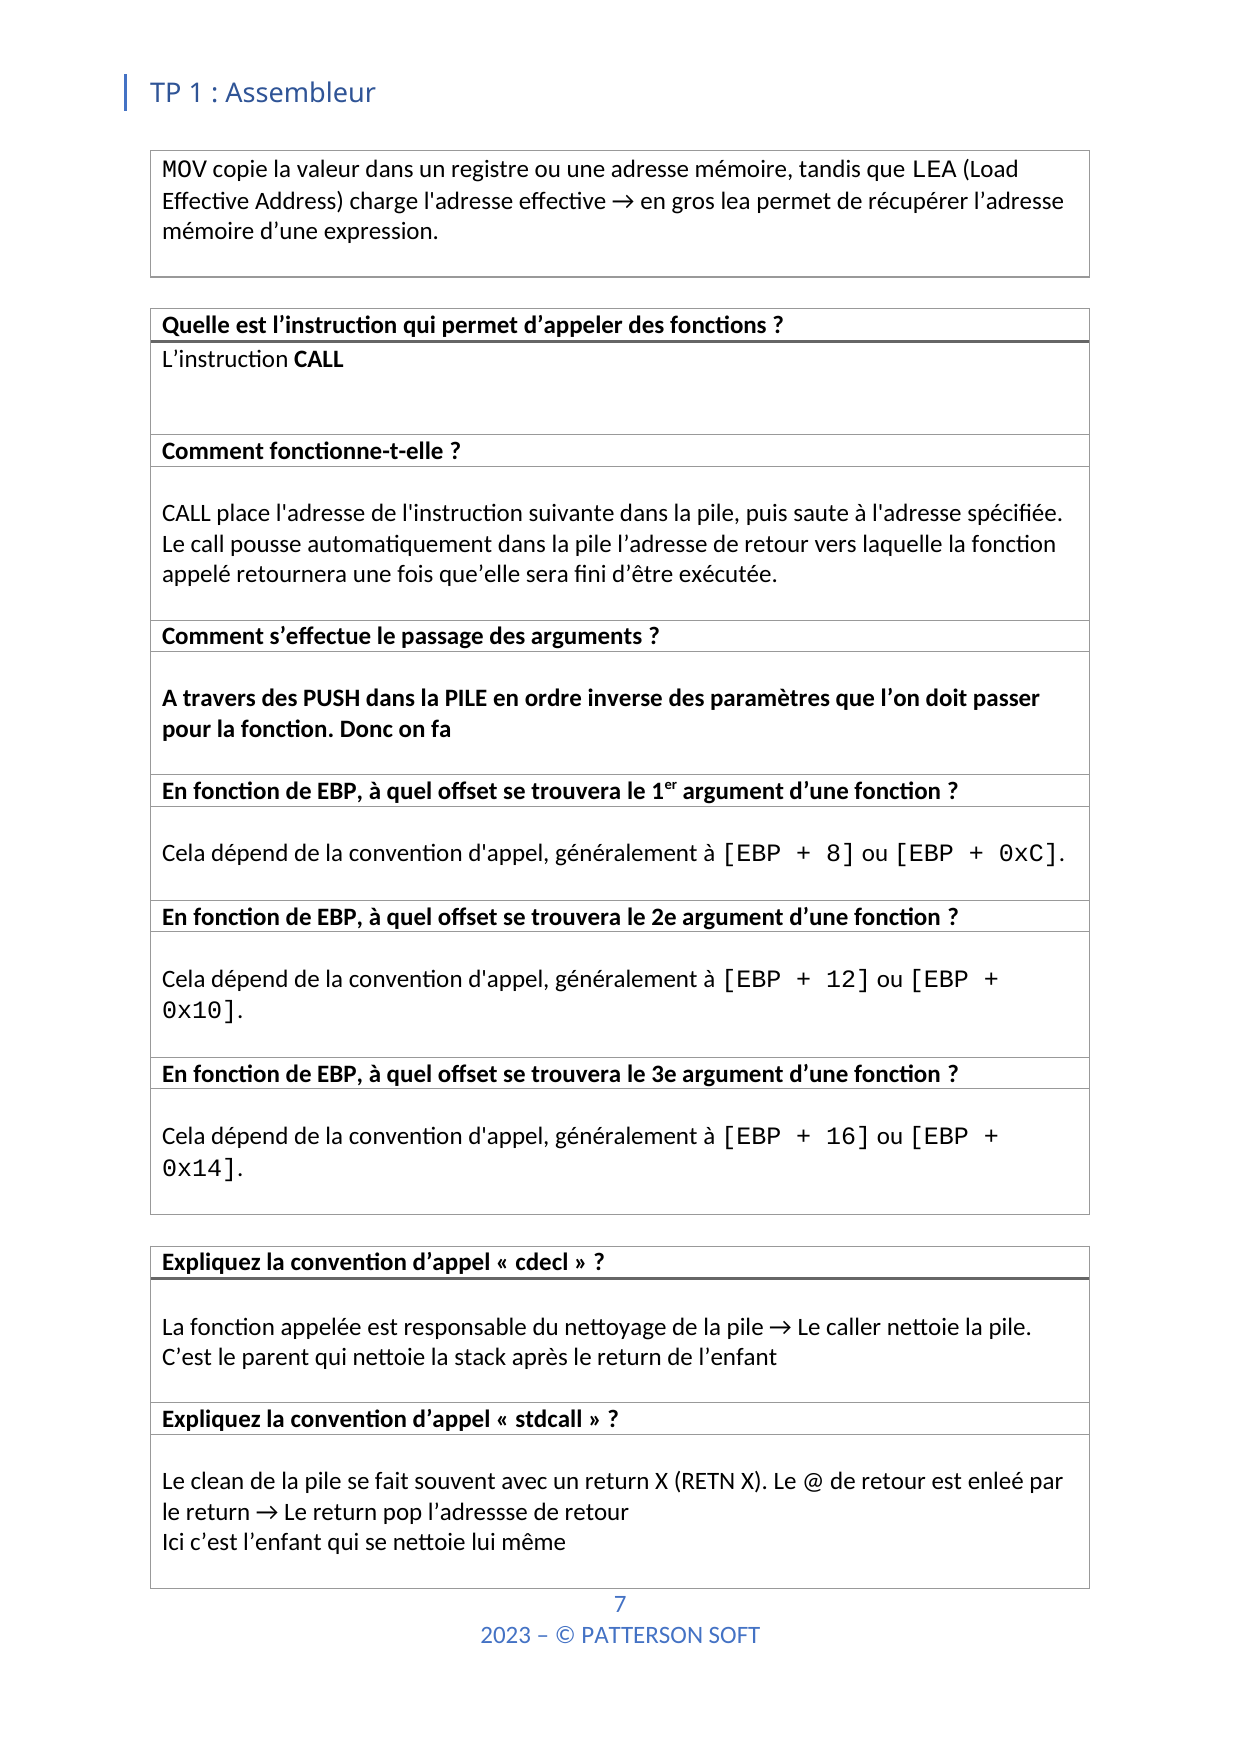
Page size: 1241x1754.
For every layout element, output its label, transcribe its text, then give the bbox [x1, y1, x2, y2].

table_header Expliquez la convention d’appel « cdecl » ? [151, 1247, 1089, 1277]
table_cell A travers des PUSH dans la PILE en ordre inverse des paramètres que l’on doit passer pour la fonction. Donc on fa [151, 652, 1089, 774]
table_cell En fonction de EBP, à quel offset se trouvera le 3e argument d’une fonction ? [151, 1058, 1089, 1088]
table_cell Comment fonctionne-t-elle ? [151, 435, 1089, 466]
table_cell Le clean de la pile se fait souvent avec un return X (RETN X). Le @ de retour est enleé par le return → Le return pop l’adressse de retour Ici c’est l’enfant qui se nettoie lui même [151, 1435, 1089, 1587]
table_header Quelle est l’instruction qui permet d’appeler des fonctions ? [151, 309, 1089, 339]
table_cell En fonction de EBP, à quel offset se trouvera le 2e argument d’une fonction ? [151, 901, 1089, 931]
table_cell Cela dépend de la convention d'appel, généralement à [EBP + 12] ou [EBP + 0x10]. [151, 932, 1089, 1057]
table_cell CALL place l'adresse de l'instruction suivante dans la pile, puis saute à l'adresse spécifiée. Le call pousse automatiquement dans la pile l’adresse de retour vers laquelle la fonction appelé retournera une fois que’elle sera fini d’être exécutée. [151, 467, 1089, 619]
table_cell MOV copie la valeur dans un registre ou une adresse mémoire, tandis que LEA (Load Effective Address) charge l'adresse effective → en gros lea permet de récupérer l’adresse mémoire d’une expression. [151, 151, 1089, 276]
table_cell La fonction appelée est responsable du nettoyage de la pile → Le caller nettoie la pile. C’est le parent qui nettoie la stack après le return de l’enfant [151, 1280, 1089, 1402]
table_cell Comment s’effectue le passage des arguments ? [151, 621, 1089, 651]
table_cell En fonction de EBP, à quel offset se trouvera le 1er argument d’une fonction ? [151, 775, 1089, 806]
table_cell Expliquez la convention d’appel « stdcall » ? [151, 1403, 1089, 1434]
table_cell Cela dépend de la convention d'appel, généralement à [EBP + 8] ou [EBP + 0xC]. [151, 807, 1089, 899]
table_cell Cela dépend de la convention d'appel, généralement à [EBP + 16] ou [EBP + 0x14]. [151, 1089, 1089, 1214]
table_cell L’instruction CALL [151, 343, 1089, 434]
